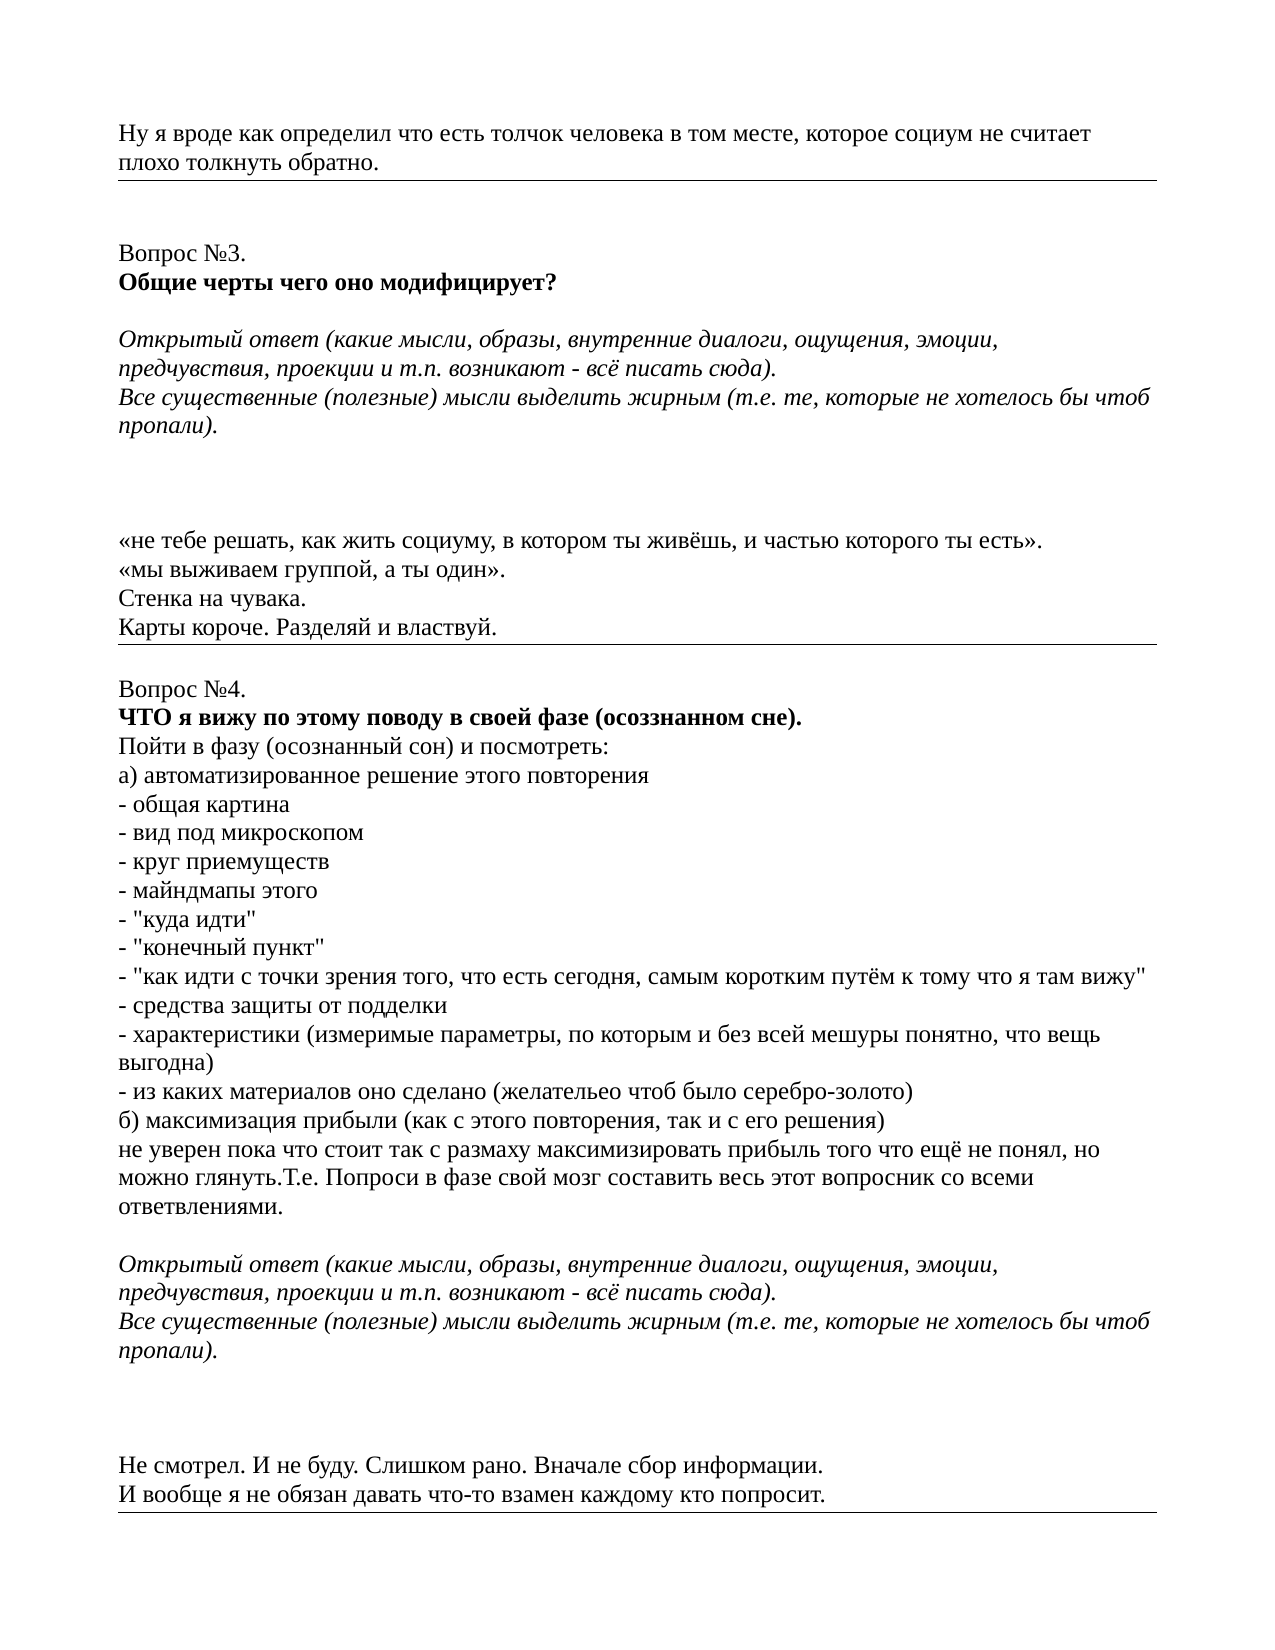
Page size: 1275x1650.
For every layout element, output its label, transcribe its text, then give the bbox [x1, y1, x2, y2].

text - вид под микроскопом [118, 817, 1157, 846]
text ЧТО я вижу по этому поводу в своей фазе (осоззнанном сне). [118, 702, 1157, 731]
text а) автоматизированное решение этого повторения [118, 760, 1157, 789]
text И вообще я не обязан давать что-то взамен каждому кто попросит. [118, 1479, 1157, 1512]
text «мы выживаем группой, а ты один». [118, 554, 1157, 583]
text Пойти в фазу (осознанный сон) и посмотреть: [118, 731, 1157, 760]
text Ну я вроде как определил что есть толчок человека в том месте, которое социум не считает плохо толкнуть обратно. [118, 118, 1157, 180]
text - "конечный пункт" [118, 932, 1157, 961]
text Стенка на чувака. [118, 583, 1157, 612]
text Карты короче. Разделяй и властвуй. [118, 612, 1157, 644]
text - "как идти с точки зрения того, что есть сегодня, самым коротким путём к тому что я там вижу" [118, 961, 1157, 990]
text - "куда идти" [118, 904, 1157, 932]
text - майндмапы этого [118, 875, 1157, 904]
text Открытый ответ (какие мысли, образы, внутренние диалоги, ощущения, эмоции, предчувствия, проекции и т.п. возникают - всё писать сюда). [118, 1249, 1157, 1306]
text Открытый ответ (какие мысли, образы, внутренние диалоги, ощущения, эмоции, предчувствия, проекции и т.п. возникают - всё писать сюда). [118, 324, 1157, 382]
text Все существенные (полезные) мысли выделить жирным (т.е. те, которые не хотелось бы чтоб пропали). [118, 382, 1157, 439]
text Все существенные (полезные) мысли выделить жирным (т.е. те, которые не хотелось бы чтоб пропали). [118, 1306, 1157, 1364]
text Вопрос №3. [118, 238, 1157, 267]
text Не смотрел. И не буду. Слишком рано. Вначале сбор информации. [118, 1450, 1157, 1479]
text не уверен пока что стоит так с размаху максимизировать прибыль того что ещё не понял, но можно глянуть.Т.е. Попроси в фазе свой мозг составить весь этот вопросник со всеми ответвлениями. [118, 1134, 1157, 1220]
text - круг приемуществ [118, 846, 1157, 875]
text б) максимизация прибыли (как с этого повторения, так и с его решения) [118, 1105, 1157, 1134]
text - общая картина [118, 789, 1157, 817]
text - из каких материалов оно сделано (желательео чтоб было серебро-золото) [118, 1076, 1157, 1105]
text - средства защиты от подделки [118, 990, 1157, 1019]
text Общие черты чего оно модифицирует? [118, 267, 1157, 295]
text «не тебе решать, как жить социуму, в котором ты живёшь, и частью которого ты есть». [118, 525, 1157, 554]
text Вопрос №4. [118, 674, 1157, 702]
text - характеристики (измеримые параметры, по которым и без всей мешуры понятно, что вещь выгодна) [118, 1019, 1157, 1076]
